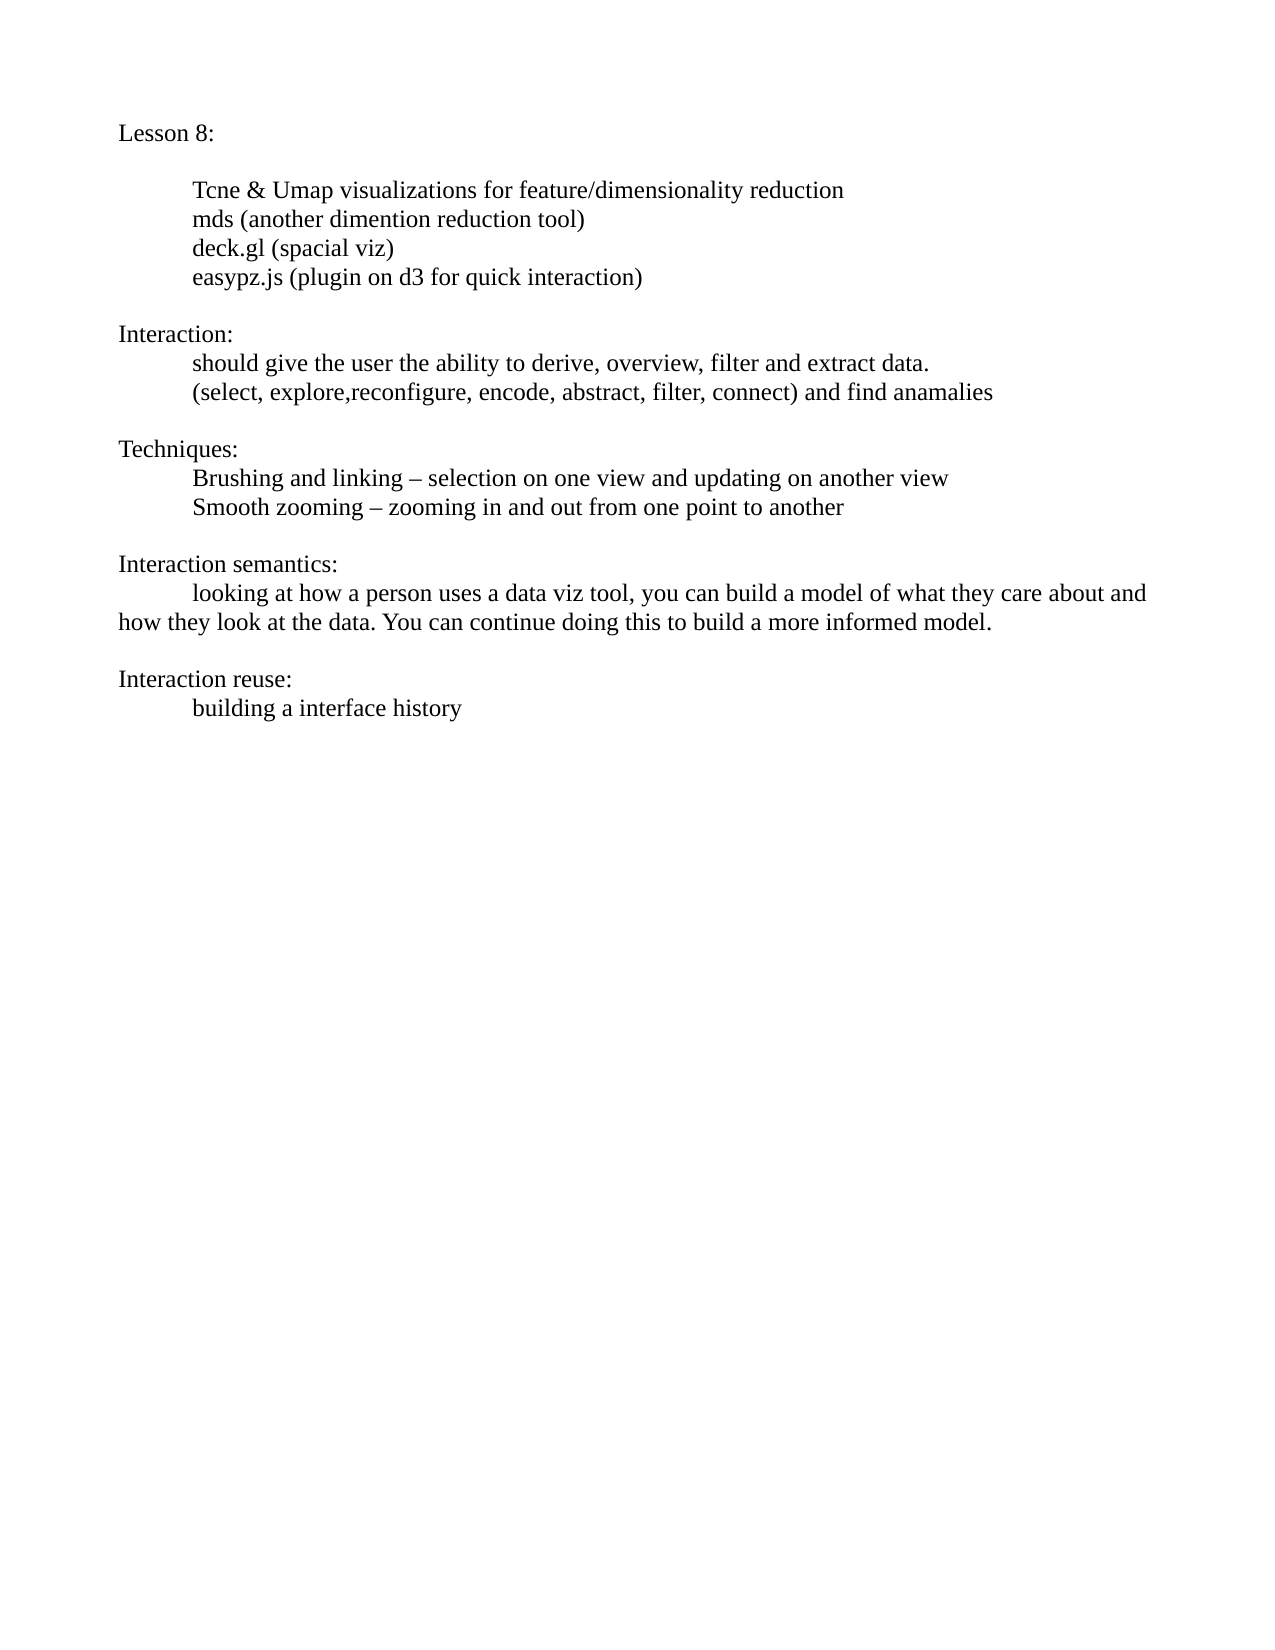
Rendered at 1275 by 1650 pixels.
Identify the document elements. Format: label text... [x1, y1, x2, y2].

text building a interface history [118, 693, 1157, 722]
text Smooth zooming – zooming in and out from one point to another [118, 492, 1157, 521]
text Interaction semantics: [118, 549, 1157, 578]
text Techniques: [118, 434, 1157, 463]
text should give the user the ability to derive, overview, filter and extract data. [118, 348, 1157, 377]
text mds (another dimention reduction tool) [118, 204, 1157, 233]
text Interaction reuse: [118, 664, 1157, 693]
text Interaction: [118, 319, 1157, 348]
text looking at how a person uses a data viz tool, you can build a model of what they care about and how they look at the data. You can continue doing this to build a more informed model. [118, 578, 1157, 636]
text Lesson 8: [118, 118, 1157, 147]
text Tcne & Umap visualizations for feature/dimensionality reduction [118, 176, 1157, 204]
text Brushing and linking – selection on one view and updating on another view [118, 463, 1157, 492]
text deck.gl (spacial viz) [118, 233, 1157, 262]
text easypz.js (plugin on d3 for quick interaction) [118, 262, 1157, 291]
text (select, explore,reconfigure, encode, abstract, filter, connect) and find anamalies [118, 377, 1157, 406]
